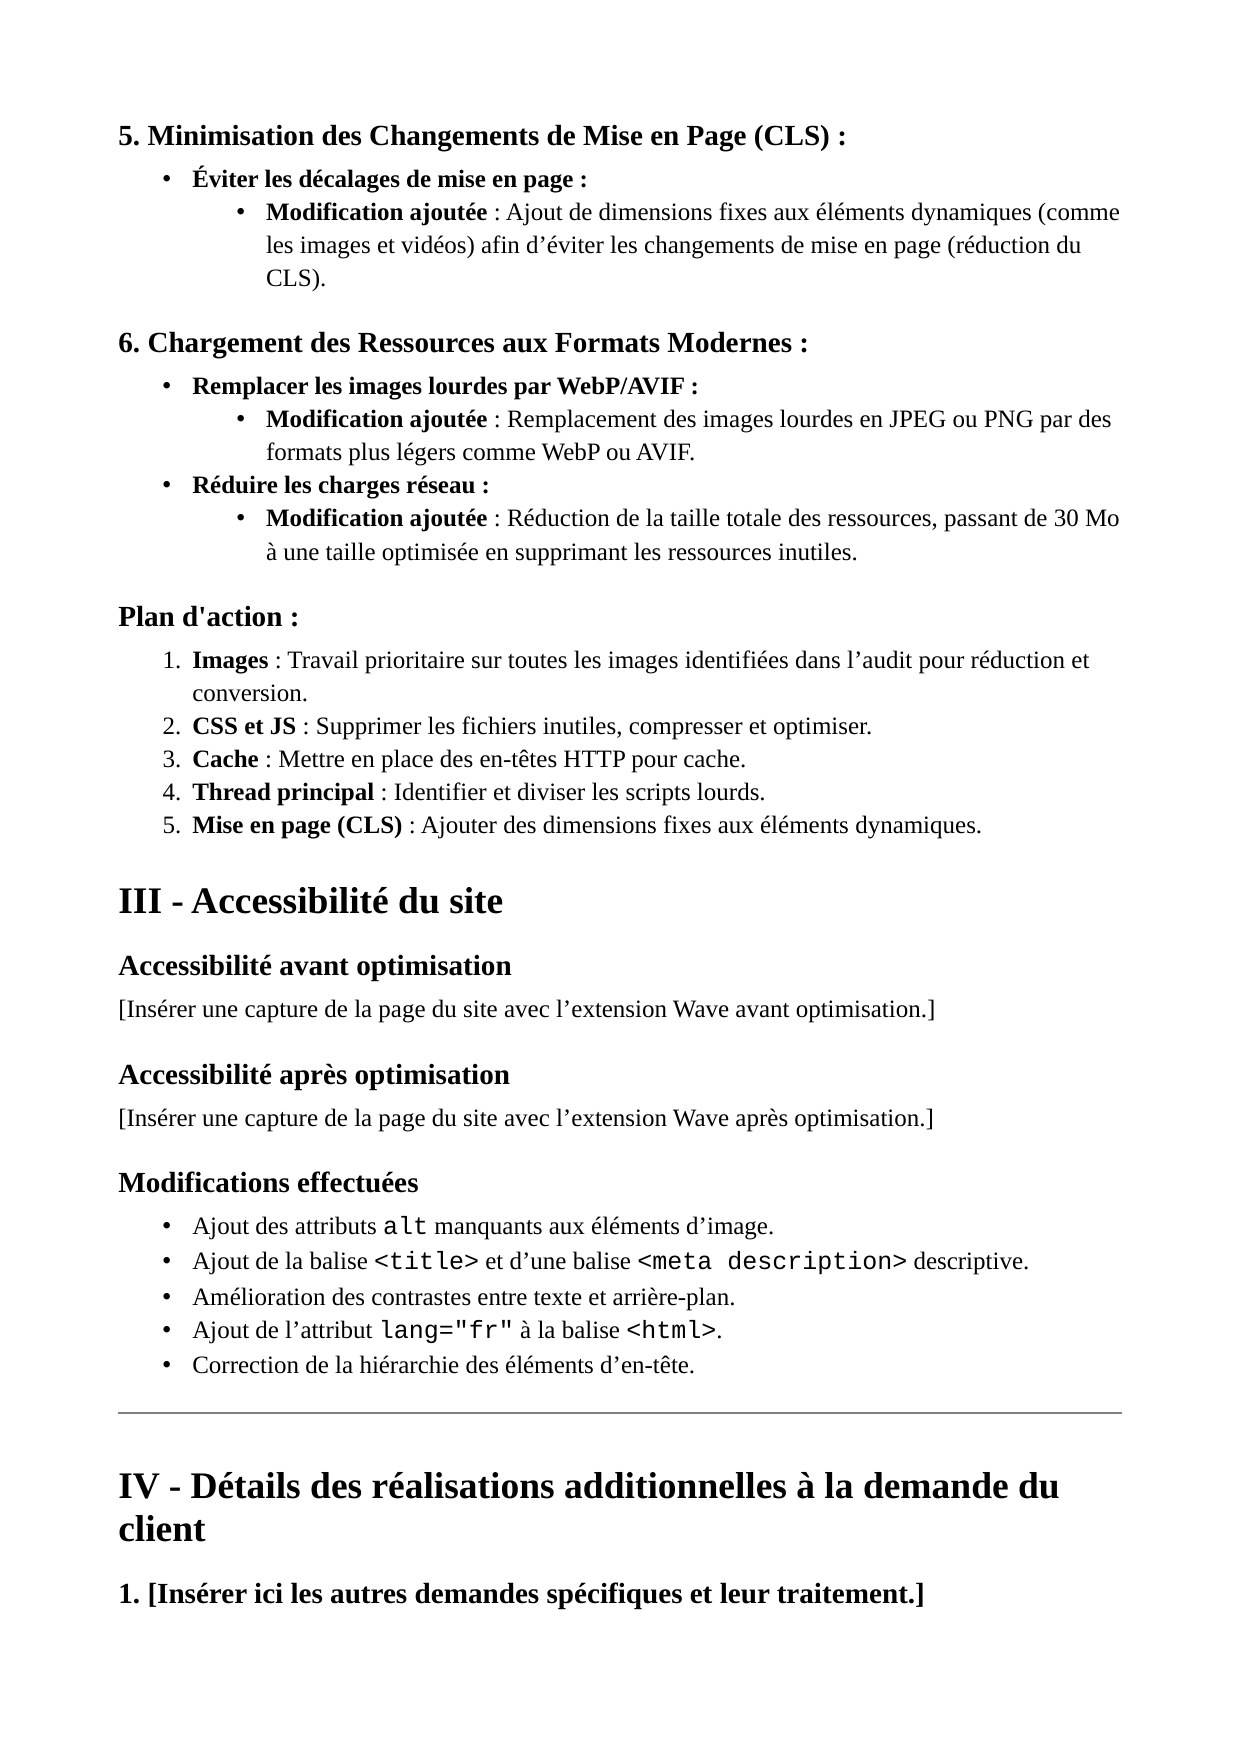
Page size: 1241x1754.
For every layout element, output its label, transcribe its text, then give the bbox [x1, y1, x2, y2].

subtitle Accessibilité après optimisation [118, 1057, 1122, 1090]
list Réduire les charges réseau : [162, 471, 1122, 499]
list Correction de la hiérarchie des éléments d’en-tête. [162, 1350, 1122, 1379]
subtitle 6. Chargement des Ressources aux Formats Modernes : [118, 325, 1122, 359]
subtitle IV - Détails des réalisations additionnelles à la demande du client [118, 1463, 1122, 1549]
subtitle Accessibilité avant optimisation [118, 948, 1122, 982]
list Modification ajoutée : Remplacement des images lourdes en JPEG ou PNG par des formats plus légers comme WebP ou AVIF. [236, 404, 1122, 466]
list Images : Travail prioritaire sur toutes les images identifiées dans l’audit pour réduction et conversion. [162, 645, 1122, 707]
list Ajout de la balise <title> et d’une balise <meta description> descriptive. [162, 1246, 1122, 1277]
text [Insérer une capture de la page du site avec l’extension Wave après optimisation.] [118, 1103, 1122, 1132]
list Thread principal : Identifier et diviser les scripts lourds. [162, 777, 1122, 806]
subtitle 5. Minimisation des Changements de Mise en Page (CLS) : [118, 118, 1122, 152]
list Cache : Mettre en place des en-têtes HTTP pour cache. [162, 744, 1122, 773]
list Ajout des attributs alt manquants aux éléments d’image. [162, 1211, 1122, 1242]
list Modification ajoutée : Ajout de dimensions fixes aux éléments dynamiques (comme les images et vidéos) afin d’éviter les changements de mise en page (réduction du CLS). [236, 197, 1122, 292]
text [Insérer une capture de la page du site avec l’extension Wave avant optimisation.] [118, 994, 1122, 1023]
subtitle Plan d'action : [118, 599, 1122, 632]
list Remplacer les images lourdes par WebP/AVIF : [162, 371, 1122, 400]
list Ajout de l’attribut lang="fr" à la balise <html>. [162, 1315, 1122, 1346]
list Modification ajoutée : Réduction de la taille totale des ressources, passant de 30 Mo à une taille optimisée en supprimant les ressources inutiles. [236, 503, 1122, 565]
subtitle III - Accessibilité du site [118, 878, 1122, 921]
subtitle 1. [Insérer ici les autres demandes spécifiques et leur traitement.] [118, 1576, 1122, 1610]
list Éviter les décalages de mise en page : [162, 164, 1122, 193]
list Mise en page (CLS) : Ajouter des dimensions fixes aux éléments dynamiques. [162, 810, 1122, 839]
list CSS et JS : Supprimer les fichiers inutiles, compresser et optimiser. [162, 711, 1122, 739]
subtitle Modifications effectuées [118, 1165, 1122, 1198]
list Amélioration des contrastes entre texte et arrière-plan. [162, 1282, 1122, 1311]
